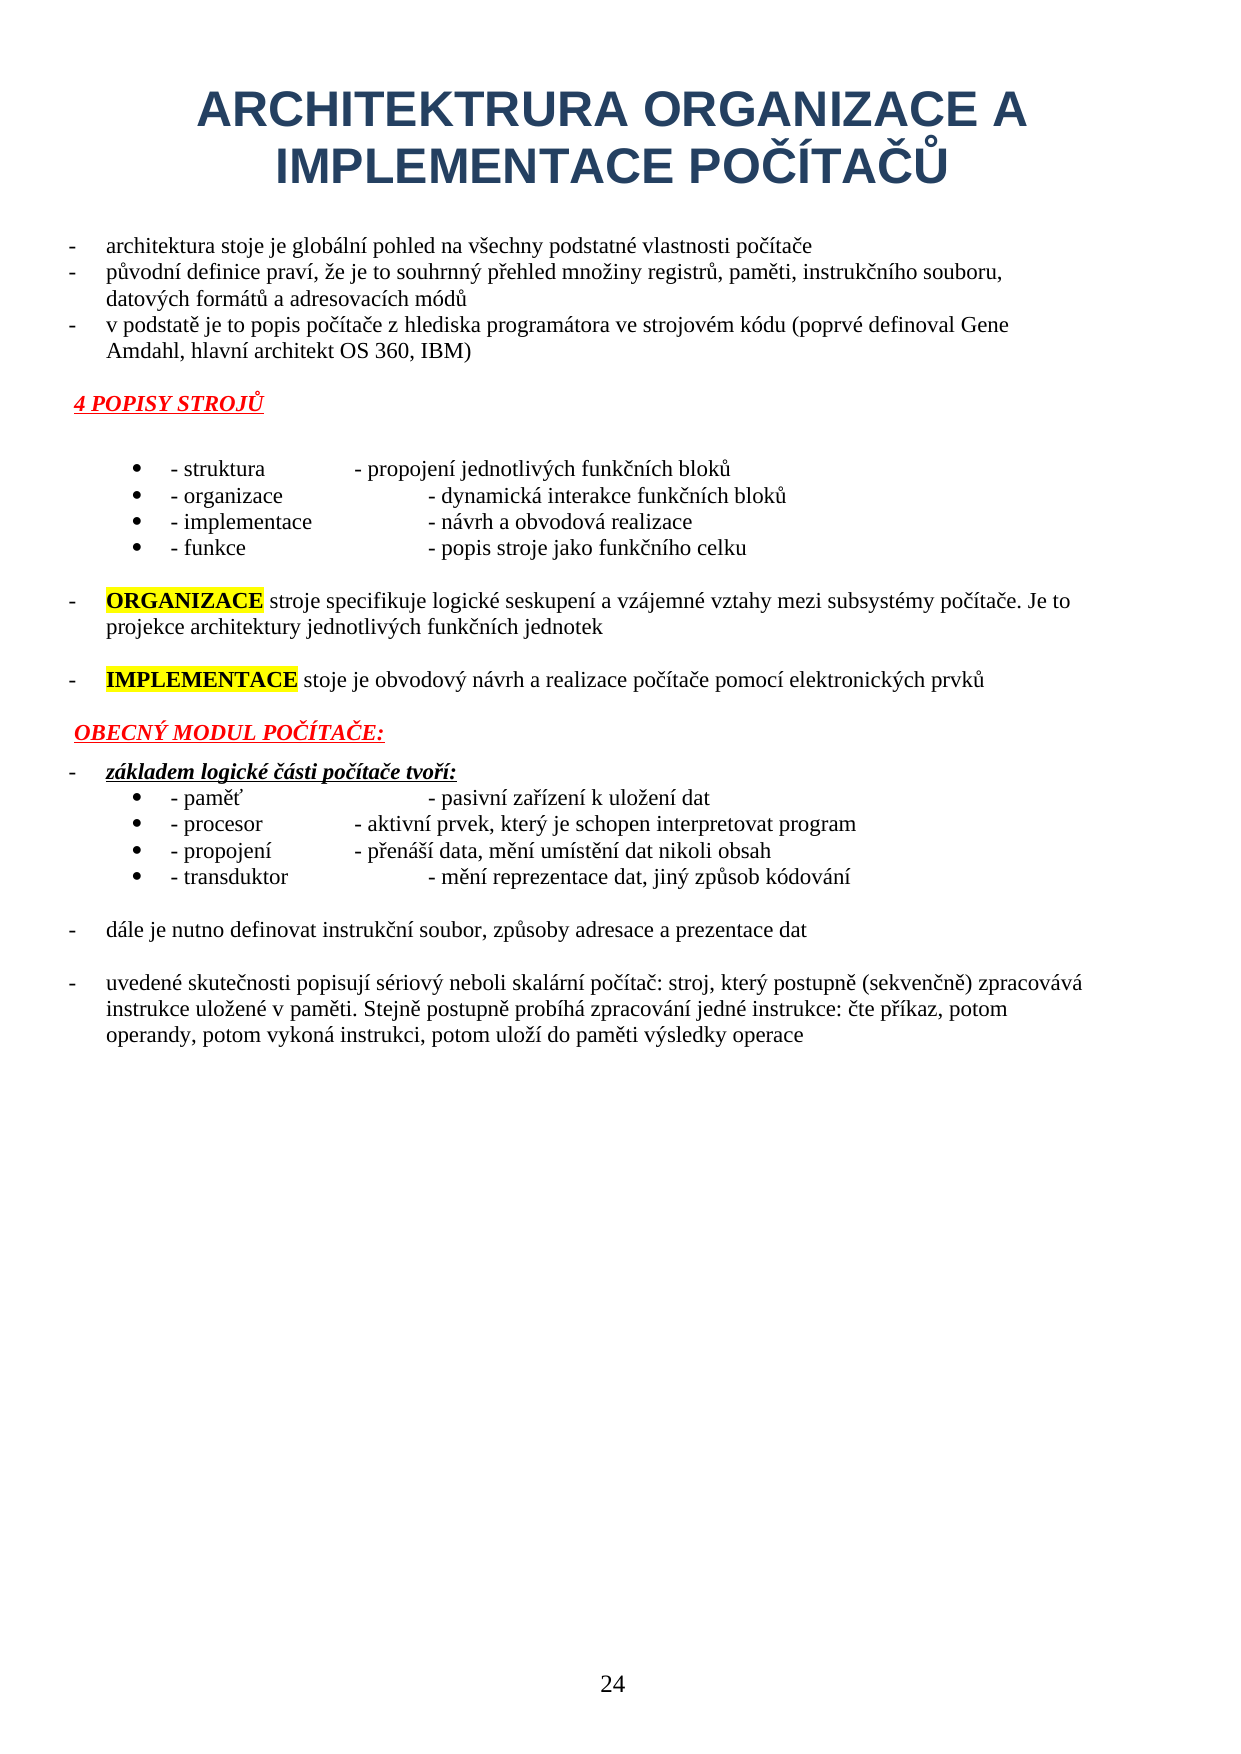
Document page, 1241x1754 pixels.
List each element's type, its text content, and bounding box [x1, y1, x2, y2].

list - implementace - návrh a obvodová realizace [133, 508, 1093, 534]
list základem logické části počítače tvoří: [90, 758, 1092, 784]
list - propojení - přenáší data, mění umístění dat nikoli obsah [133, 837, 1093, 863]
text 4 POPISY STROJŮ [74, 390, 1151, 416]
list architektura stoje je globální pohled na všechny podstatné vlastnosti počítače [90, 232, 1151, 258]
list - struktura - propojení jednotlivých funkčních bloků [133, 455, 1093, 482]
list IMPLEMENTACE stoje je obvodový návrh a realizace počítače pomocí elektronických prvků [90, 666, 1092, 692]
list ORGANIZACE stroje specifikuje logické seskupení a vzájemné vztahy mezi subsystémy počítače. Je to projekce architektury jednotlivých funkčních jednotek [90, 587, 1092, 640]
text ARCHITEKTRURA ORGANIZACE A IMPLEMENTACE POČÍTAČŮ [162, 79, 1063, 194]
list uvedené skutečnosti popisují sériový neboli skalární počítač: stroj, který postupně (sekvenčně) zpracovává instrukce uložené v paměti. Stejně postupně probíhá zpracování jedné instrukce: čte příkaz, potom operandy, potom vykoná instrukci, potom uloží do paměti výsledky operace [90, 968, 1092, 1048]
list původní definice praví, že je to souhrnný přehled množiny registrů, paměti, instrukčního souboru, datových formátů a adresovacích módů [90, 258, 1092, 311]
list - organizace - dynamická interakce funkčních bloků [133, 482, 1093, 508]
list dále je nutno definovat instrukční soubor, způsoby adresace a prezentace dat [90, 916, 1092, 942]
list - funkce - popis stroje jako funkčního celku [133, 534, 1093, 561]
list - paměť - pasivní zařízení k uložení dat [133, 784, 1093, 810]
text OBECNÝ MODUL POČÍTAČE: [74, 719, 1151, 745]
list v podstatě je to popis počítače z hlediska programátora ve strojovém kódu (poprvé definoval Gene Amdahl, hlavní architekt OS 360, IBM) [90, 311, 1092, 364]
list - transduktor - mění reprezentace dat, jiný způsob kódování [133, 863, 1093, 889]
list - procesor - aktivní prvek, který je schopen interpretovat program [133, 810, 1093, 837]
